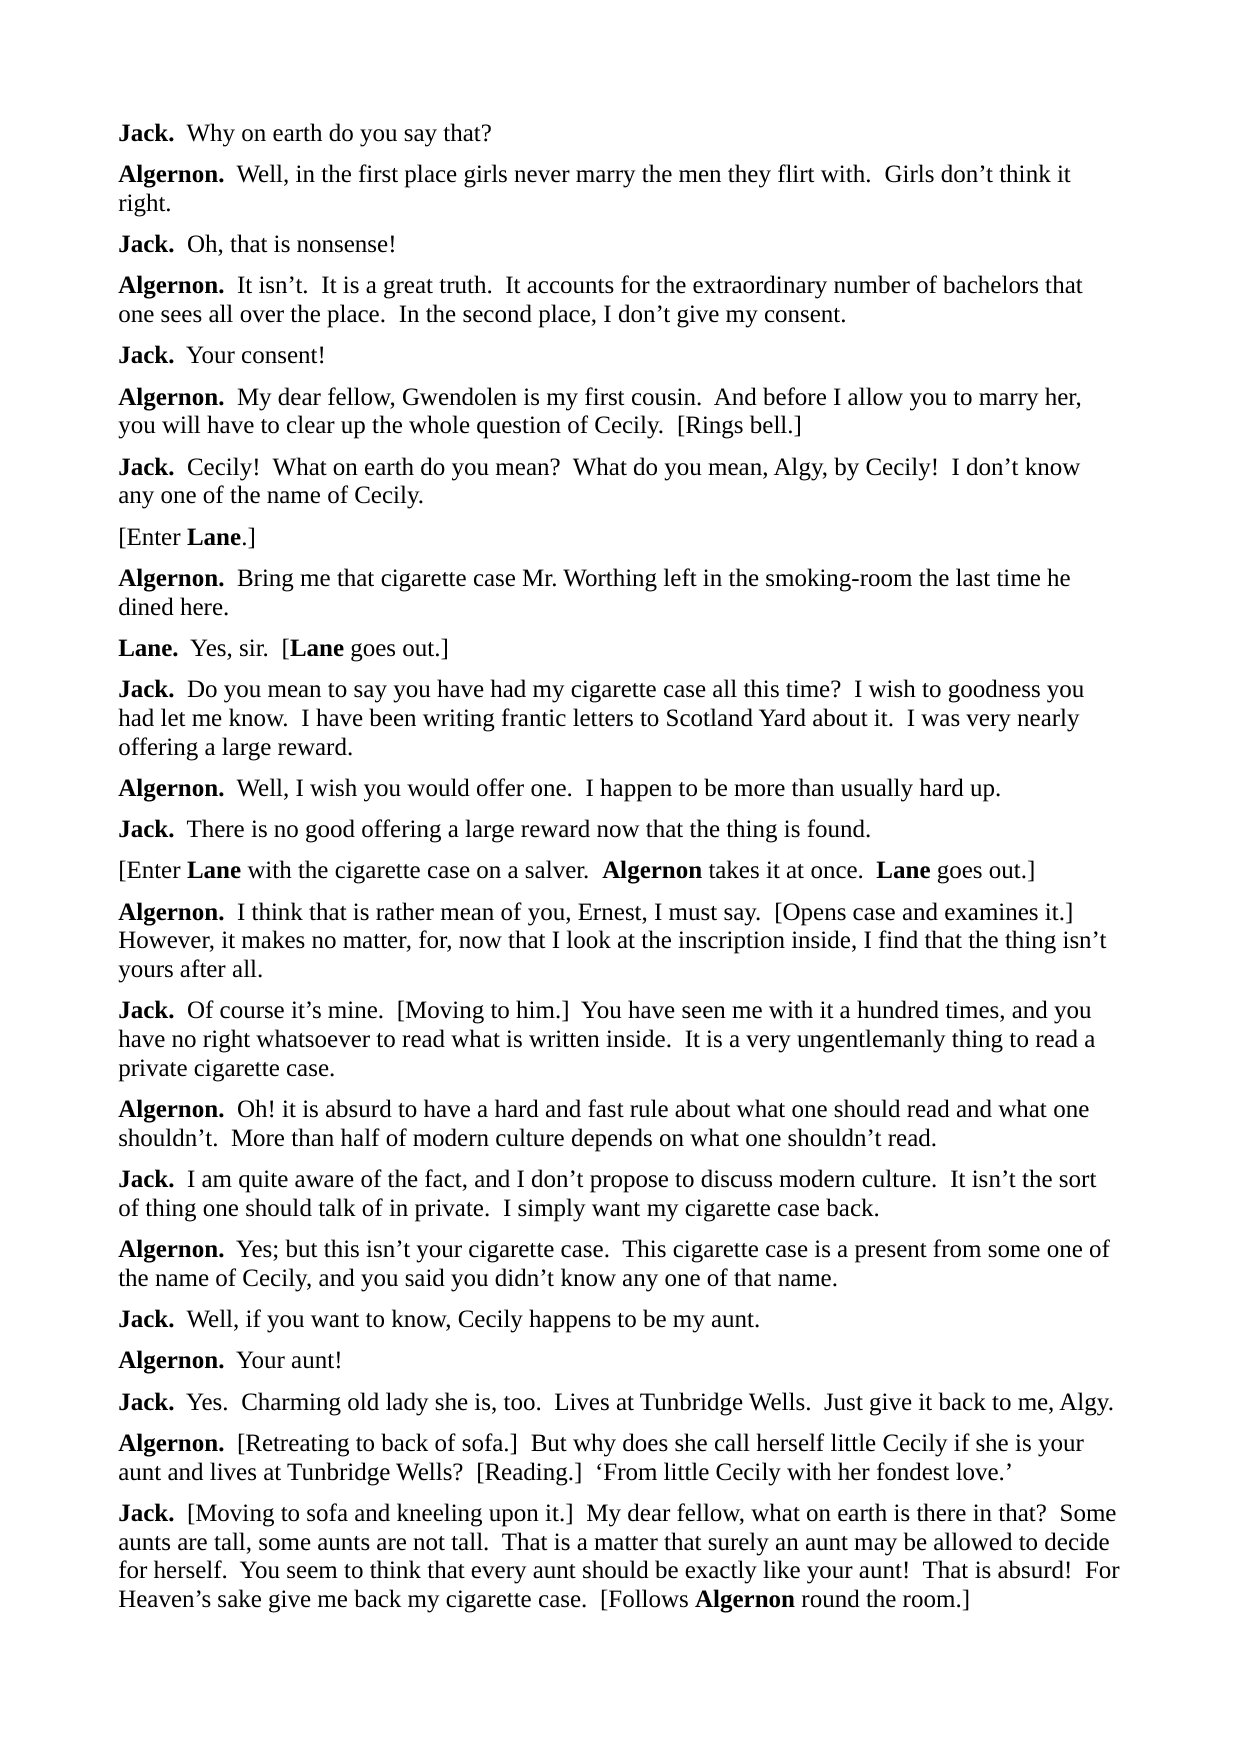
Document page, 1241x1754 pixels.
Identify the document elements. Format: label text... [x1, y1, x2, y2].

text [Enter Lane with the cigarette case on a salver. Algernon takes it at once. Lane goes out.] [118, 856, 1122, 884]
text Jack. [Moving to sofa and kneeling upon it.] My dear fellow, what on earth is there in that? Some aunts are tall, some aunts are not tall. That is a matter that surely an aunt may be allowed to decide for herself. You seem to think that every aunt should be exactly like your aunt! That is absurd! For Heaven’s sake give me back my cigarette case. [Follows Algernon round the room.] [118, 1498, 1122, 1613]
text Algernon. Bring me that cigarette case Mr. Worthing left in the smoking-room the last time he dined here. [118, 563, 1122, 621]
text Jack. There is no good offering a large reward now that the thing is found. [118, 814, 1122, 843]
text Algernon. It isn’t. It is a great truth. It accounts for the extraordinary number of bachelors that one sees all over the place. In the second place, I don’t give my consent. [118, 271, 1122, 328]
text Jack. Your consent! [118, 341, 1122, 369]
text Algernon. Yes; but this isn’t your cigarette case. This cigarette case is a present from some one of the name of Cecily, and you said you didn’t know any one of that name. [118, 1234, 1122, 1292]
text Algernon. Oh! it is absurd to have a hard and fast rule about what one should read and what one shouldn’t. More than half of modern culture depends on what one shouldn’t read. [118, 1094, 1122, 1152]
text Algernon. My dear fellow, Gwendolen is my first cousin. And before I allow you to marry her, you will have to clear up the whole question of Cecily. [Rings bell.] [118, 382, 1122, 439]
text Algernon. Well, in the first place girls never marry the men they flirt with. Girls don’t think it right. [118, 159, 1122, 217]
text Jack. Do you mean to say you have had my cigarette case all this time? I wish to goodness you had let me know. I have been writing frantic letters to Scotland Yard about it. I was very nearly offering a large reward. [118, 674, 1122, 761]
text [Enter Lane.] [118, 522, 1122, 551]
text Algernon. [Retreating to back of sofa.] But why does she call herself little Cecily if she is your aunt and lives at Tunbridge Wells? [Reading.] ‘From little Cecily with her fondest love.’ [118, 1428, 1122, 1486]
text Algernon. Your aunt! [118, 1346, 1122, 1374]
text Jack. Well, if you want to know, Cecily happens to be my aunt. [118, 1304, 1122, 1333]
text Jack. I am quite aware of the fact, and I don’t propose to discuss modern culture. It isn’t the sort of thing one should talk of in private. I simply want my cigarette case back. [118, 1164, 1122, 1222]
text Lane. Yes, sir. [Lane goes out.] [118, 633, 1122, 662]
text Jack. Cecily! What on earth do you mean? What do you mean, Algy, by Cecily! I don’t know any one of the name of Cecily. [118, 452, 1122, 509]
text Algernon. Well, I wish you would offer one. I happen to be more than usually hard up. [118, 773, 1122, 802]
text Algernon. I think that is rather mean of you, Ernest, I must say. [Opens case and examines it.] However, it makes no matter, for, now that I look at the inscription inside, I find that the thing isn’t yours after all. [118, 897, 1122, 983]
text Jack. Why on earth do you say that? [118, 118, 1122, 147]
text Jack. Yes. Charming old lady she is, too. Lives at Tunbridge Wells. Just give it back to me, Algy. [118, 1387, 1122, 1416]
text Jack. Of course it’s mine. [Moving to him.] You have seen me with it a hundred times, and you have no right whatsoever to read what is written inside. It is a very ungentlemanly thing to read a private cigarette case. [118, 996, 1122, 1082]
text Jack. Oh, that is nonsense! [118, 229, 1122, 258]
